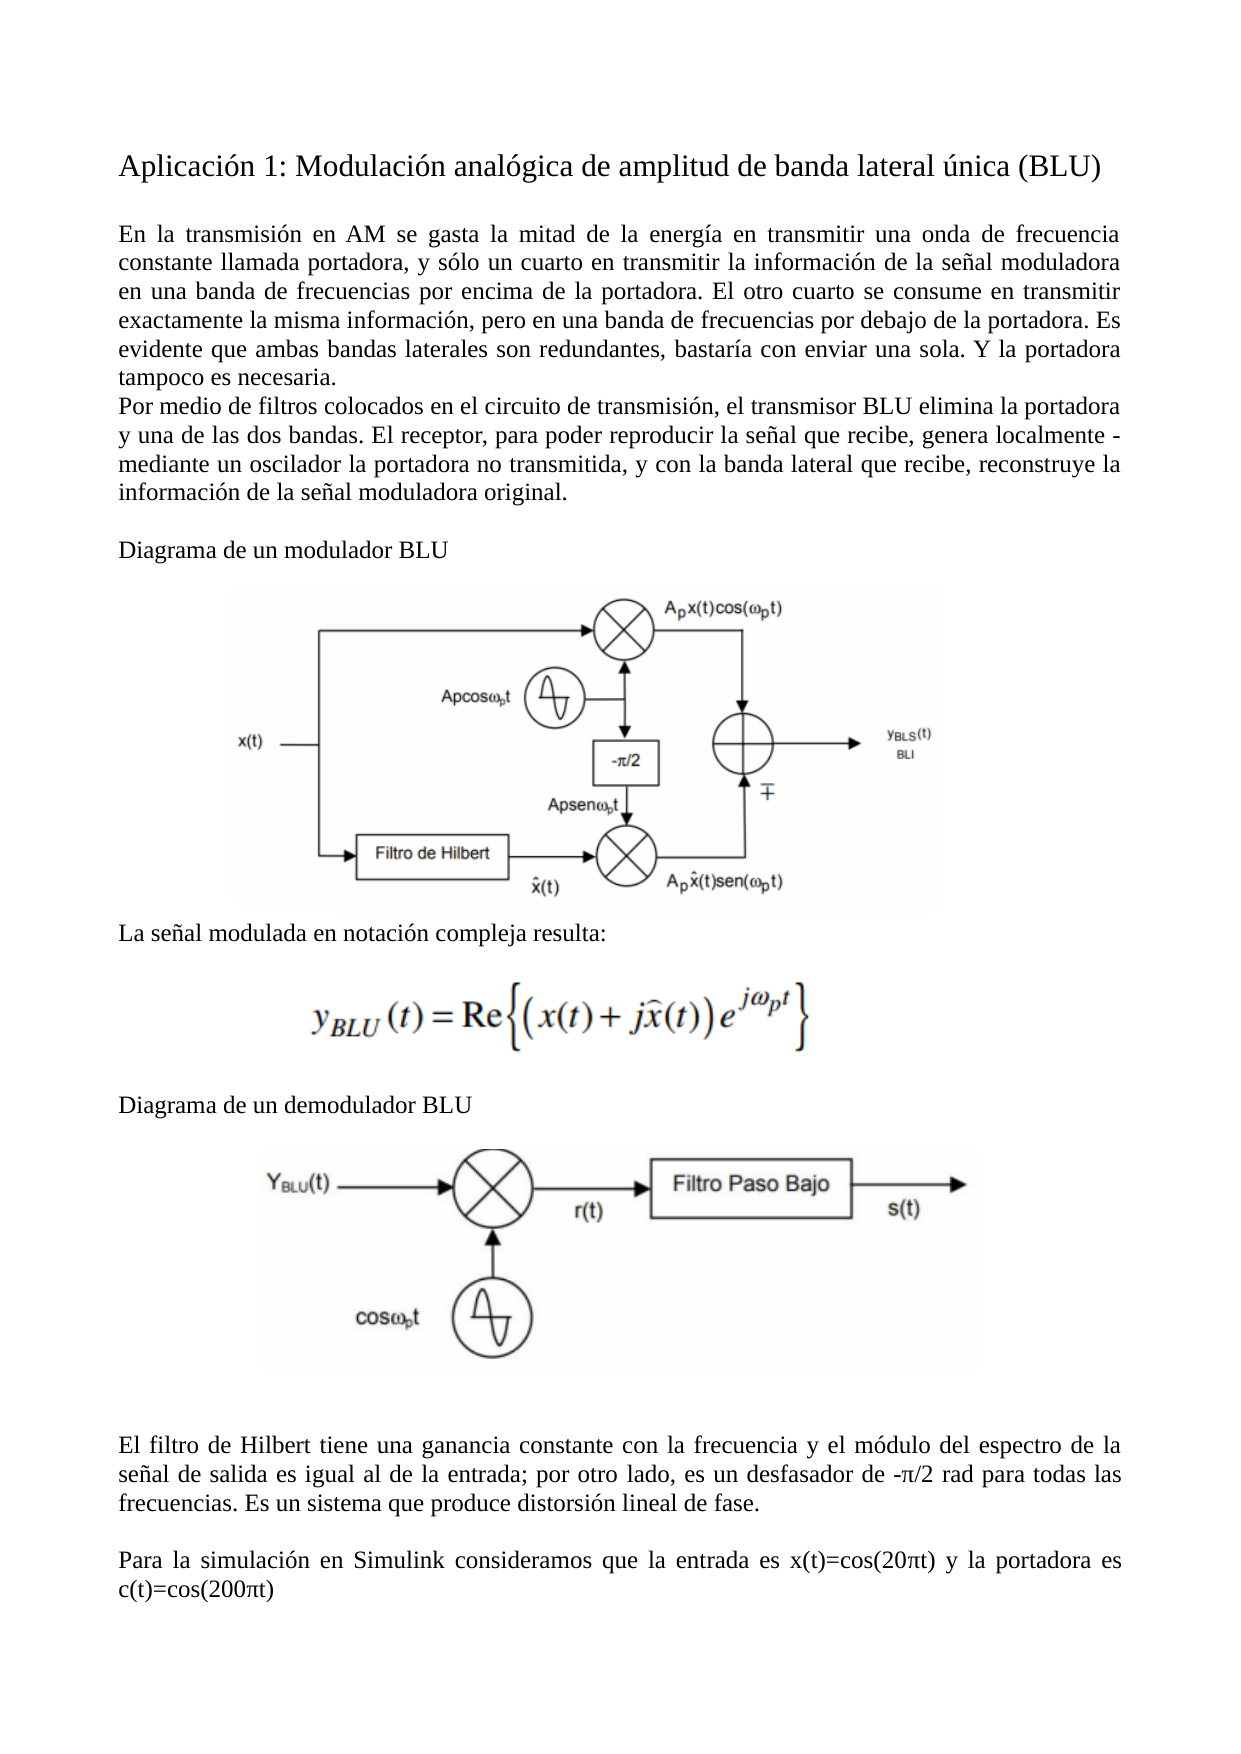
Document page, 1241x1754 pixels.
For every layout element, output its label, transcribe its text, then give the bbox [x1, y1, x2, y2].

text Diagrama de un demodulador BLU [118, 1091, 1122, 1119]
text En la transmisión en AM se gasta la mitad de la energía en transmitir una onda de frecuencia constante llamada portadora, y sólo un cuarto en transmitir la información de la señal moduladora en una banda de frecuencias por encima de la portadora. El otro cuarto se consume en transmitir exactamente la misma información, pero en una banda de frecuencias por debajo de la portadora. Es evidente que ambas bandas laterales son redundantes, bastaría con enviar una sola. Y la portadora tampoco es necesaria. [118, 219, 1122, 391]
picture [225, 589, 952, 918]
text Para la simulación en Simulink consideramos que la entrada es x(t)=cos(20πt) y la portadora es c(t)=cos(200πt) [118, 1545, 1122, 1603]
picture [303, 979, 821, 1062]
text Aplicación 1: Modulación analógica de amplitud de banda lateral única (BLU) [118, 147, 1122, 183]
text Diagrama de un modulador BLU [118, 535, 1122, 564]
text El filtro de Hilbert tiene una ganancia constante con la frecuencia y el módulo del espectro de la señal de salida es igual al de la entrada; por otro lado, es un desfasador de -π/2 rad para todas las frecuencias. Es un sistema que produce distorsión lineal de fase. [118, 1430, 1122, 1516]
text La señal modulada en notación compleja resulta: [118, 564, 1122, 946]
picture [260, 1149, 980, 1373]
text Por medio de filtros colocados en el circuito de transmisión, el transmisor BLU elimina la portadora y una de las dos bandas. El receptor, para poder reproducir la señal que recibe, genera localmente -mediante un oscilador la portadora no transmitida, y con la banda lateral que recibe, reconstruye la información de la señal moduladora original. [118, 391, 1122, 506]
